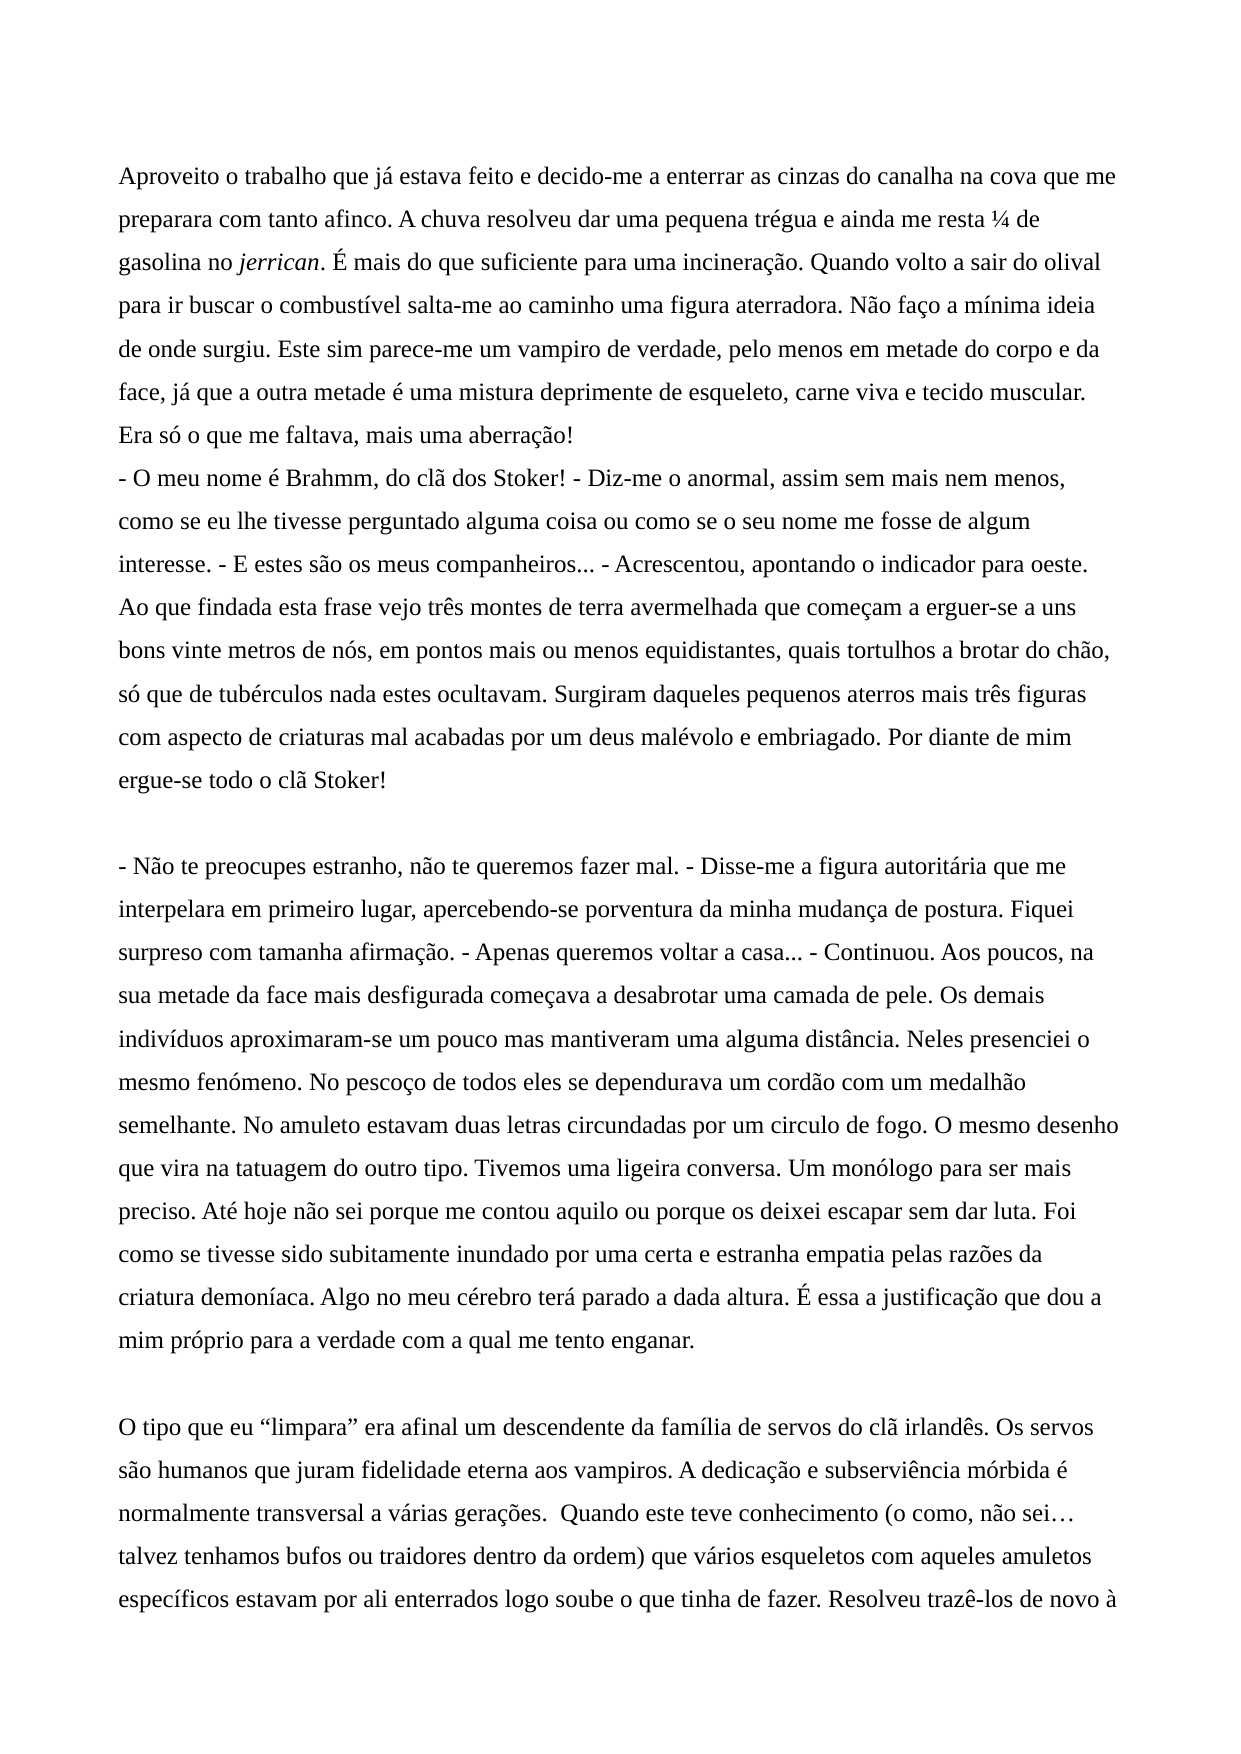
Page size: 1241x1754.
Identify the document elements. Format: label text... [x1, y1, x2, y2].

text - O meu nome é Brahmm, do clã dos Stoker! - Diz-me o anormal, assim sem mais nem menos, como se eu lhe tivesse perguntado alguma coisa ou como se o seu nome me fosse de algum interesse. - E estes são os meus companheiros... - Acrescentou, apontando o indicador para oeste. Ao que findada esta frase vejo três montes de terra avermelhada que começam a erguer-se a uns bons vinte metros de nós, em pontos mais ou menos equidistantes, quais tortulhos a brotar do chão, só que de tubérculos nada estes ocultavam. Surgiram daqueles pequenos aterros mais três figuras com aspecto de criaturas mal acabadas por um deus malévolo e embriagado. Por diante de mim ergue-se todo o clã Stoker! [118, 463, 1122, 794]
text - Não te preocupes estranho, não te queremos fazer mal. - Disse-me a figura autoritária que me interpelara em primeiro lugar, apercebendo-se porventura da minha mudança de postura. Fiquei surpreso com tamanha afirmação. - Apenas queremos voltar a casa... - Continuou. Aos poucos, na sua metade da face mais desfigurada começava a desabrotar uma camada de pele. Os demais indivíduos aproximaram-se um pouco mas mantiveram uma alguma distância. Neles presenciei o mesmo fenómeno. No pescoço de todos eles se dependurava um cordão com um medalhão semelhante. No amuleto estavam duas letras circundadas por um circulo de fogo. O mesmo desenho que vira na tatuagem do outro tipo. Tivemos uma ligeira conversa. Um monólogo para ser mais preciso. Até hoje não sei porque me contou aquilo ou porque os deixei escapar sem dar luta. Foi como se tivesse sido subitamente inundado por uma certa e estranha empatia pelas razões da criatura demoníaca. Algo no meu cérebro terá parado a dada altura. É essa a justificação que dou a mim próprio para a verdade com a qual me tento enganar. [118, 851, 1122, 1354]
text Aproveito o trabalho que já estava feito e decido-me a enterrar as cinzas do canalha na cova que me preparara com tanto afinco. A chuva resolveu dar uma pequena trégua e ainda me resta ¼ de gasolina no jerrican. É mais do que suficiente para uma incineração. Quando volto a sair do olival para ir buscar o combustível salta-me ao caminho uma figura aterradora. Não faço a mínima ideia de onde surgiu. Este sim parece-me um vampiro de verdade, pelo menos em metade do corpo e da face, já que a outra metade é uma mistura deprimente de esqueleto, carne viva e tecido muscular. Era só o que me faltava, mais uma aberração! [118, 161, 1122, 449]
text O tipo que eu “limpara” era afinal um descendente da família de servos do clã irlandês. Os servos são humanos que juram fidelidade eterna aos vampiros. A dedicação e subserviência mórbida é normalmente transversal a várias gerações. Quando este teve conhecimento (o como, não sei… talvez tenhamos bufos ou traidores dentro da ordem) que vários esqueletos com aqueles amuletos específicos estavam por ali enterrados logo soube o que tinha de fazer. Resolveu trazê-los de novo à [118, 1412, 1122, 1613]
